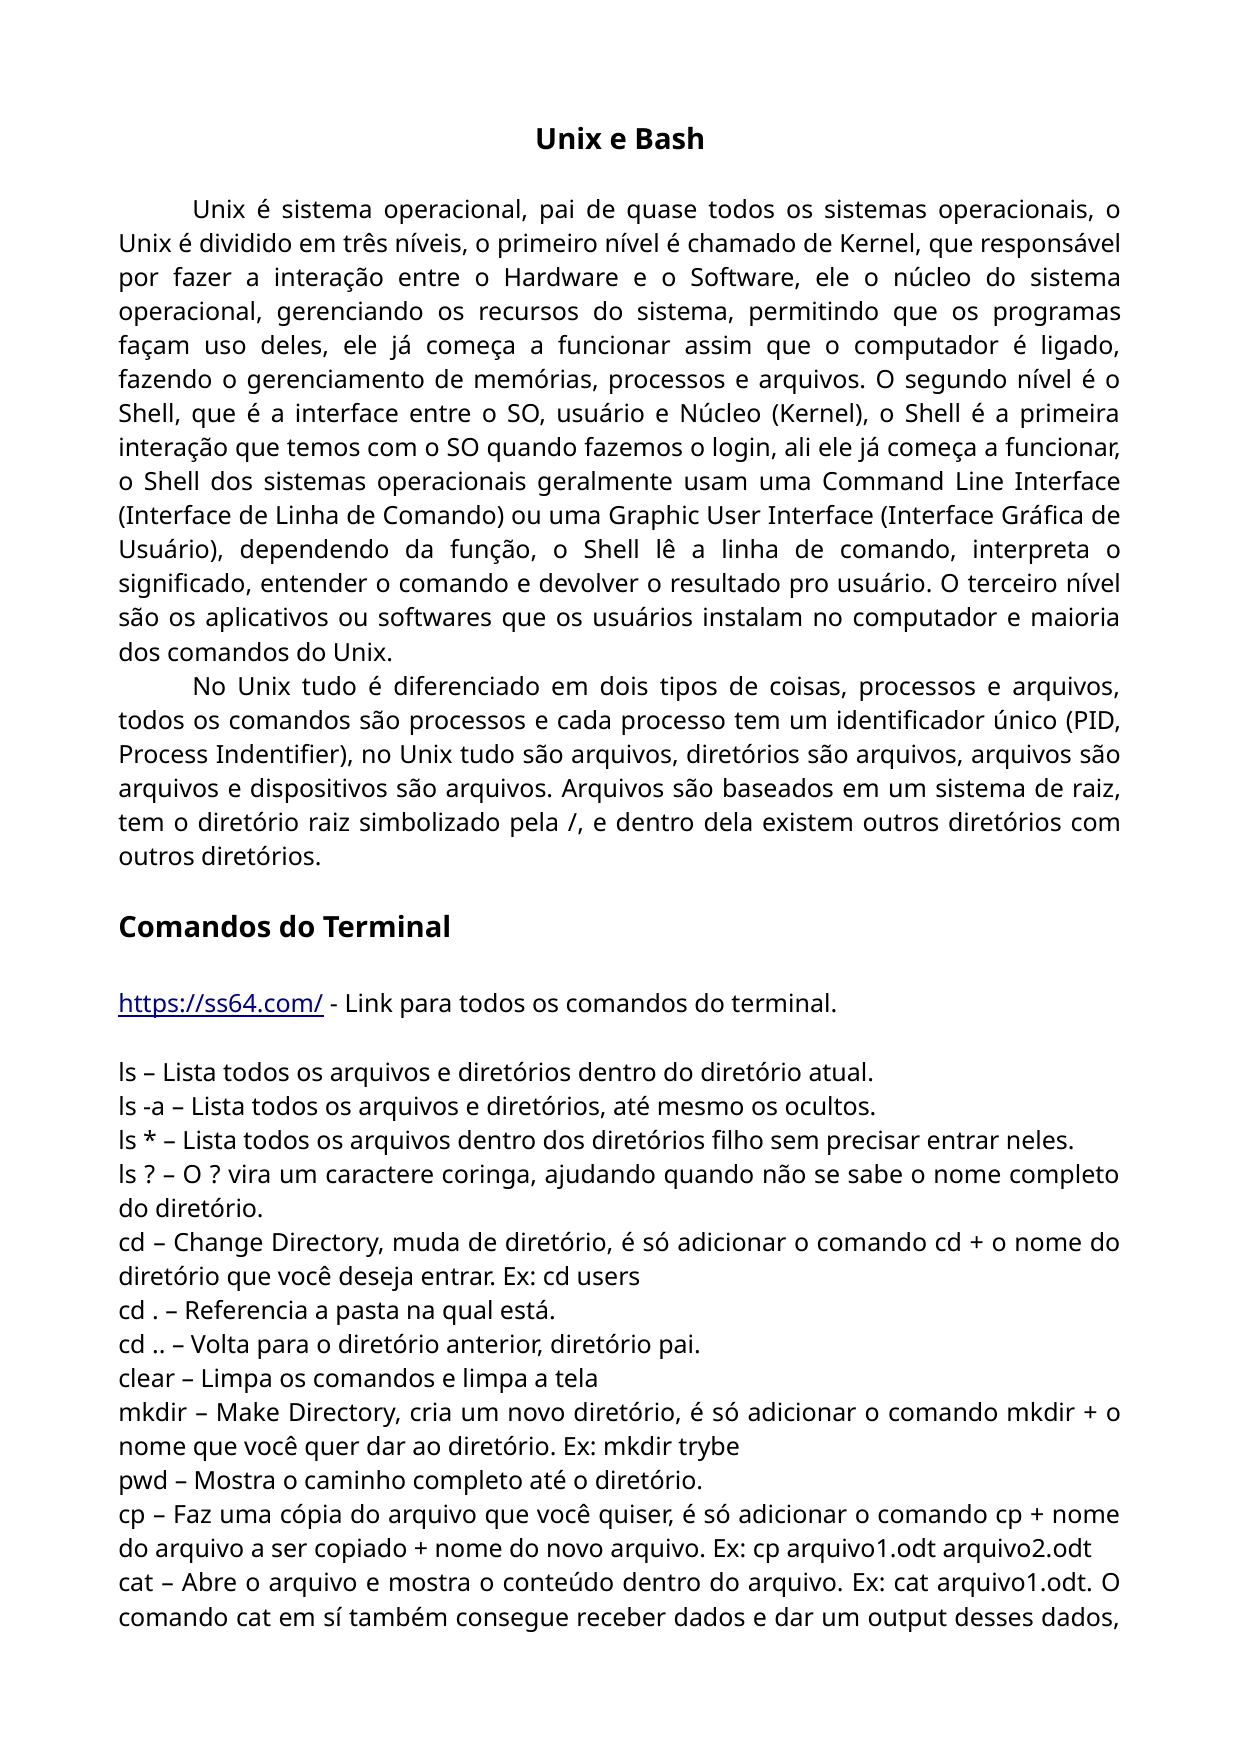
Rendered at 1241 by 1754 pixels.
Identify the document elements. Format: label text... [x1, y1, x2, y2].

text mkdir – Make Directory, cria um novo diretório, é só adicionar o comando mkdir + o nome que você quer dar ao diretório. Ex: mkdir trybe [118, 1395, 1122, 1463]
text Unix é sistema operacional, pai de quase todos os sistemas operacionais, o Unix é dividido em três níveis, o primeiro nível é chamado de Kernel, que responsável por fazer a interação entre o Hardware e o Software, ele o núcleo do sistema operacional, gerenciando os recursos do sistema, permitindo que os programas façam uso deles, ele já começa a funcionar assim que o computador é ligado, fazendo o gerenciamento de memórias, processos e arquivos. O segundo nível é o Shell, que é a interface entre o SO, usuário e Núcleo (Kernel), o Shell é a primeira interação que temos com o SO quando fazemos o login, ali ele já começa a funcionar, o Shell dos sistemas operacionais geralmente usam uma Command Line Interface (Interface de Linha de Comando) ou uma Graphic User Interface (Interface Gráfica de Usuário), dependendo da função, o Shell lê a linha de comando, interpreta o significado, entender o comando e devolver o resultado pro usuário. O terceiro nível são os aplicativos ou softwares que os usuários instalam no computador e maioria dos comandos do Unix. [118, 191, 1122, 668]
text No Unix tudo é diferenciado em dois tipos de coisas, processos e arquivos, todos os comandos são processos e cada processo tem um identificador único (PID, Process Indentifier), no Unix tudo são arquivos, diretórios são arquivos, arquivos são arquivos e dispositivos são arquivos. Arquivos são baseados em um sistema de raiz, tem o diretório raiz simbolizado pela /, e dentro dela existem outros diretórios com outros diretórios. [118, 668, 1122, 873]
text pwd – Mostra o caminho completo até o diretório. [118, 1463, 1122, 1497]
text Unix e Bash [118, 118, 1122, 158]
text cd . – Referencia a pasta na qual está. [118, 1293, 1122, 1327]
text cd .. – Volta para o diretório anterior, diretório pai. [118, 1327, 1122, 1361]
text cp – Faz uma cópia do arquivo que você quiser, é só adicionar o comando cp + nome do arquivo a ser copiado + nome do novo arquivo. Ex: cp arquivo1.odt arquivo2.odt [118, 1497, 1122, 1565]
text clear – Limpa os comandos e limpa a tela [118, 1361, 1122, 1395]
text cd – Change Directory, muda de diretório, é só adicionar o comando cd + o nome do diretório que você deseja entrar. Ex: cd users [118, 1224, 1122, 1293]
text ls -a – Lista todos os arquivos e diretórios, até mesmo os ocultos. [118, 1088, 1122, 1122]
text cat – Abre o arquivo e mostra o conteúdo dentro do arquivo. Ex: cat arquivo1.odt. O comando cat em sí também consegue receber dados e dar um output desses dados, [118, 1565, 1122, 1633]
text ls * – Lista todos os arquivos dentro dos diretórios filho sem precisar entrar neles. [118, 1122, 1122, 1156]
text ls ? – O ? vira um caractere coringa, ajudando quando não se sabe o nome completo do diretório. [118, 1156, 1122, 1224]
text ls – Lista todos os arquivos e diretórios dentro do diretório atual. [118, 1054, 1122, 1088]
text Comandos do Terminal [118, 907, 1122, 946]
text https://ss64.com/ - Link para todos os comandos do terminal. [118, 986, 1122, 1020]
